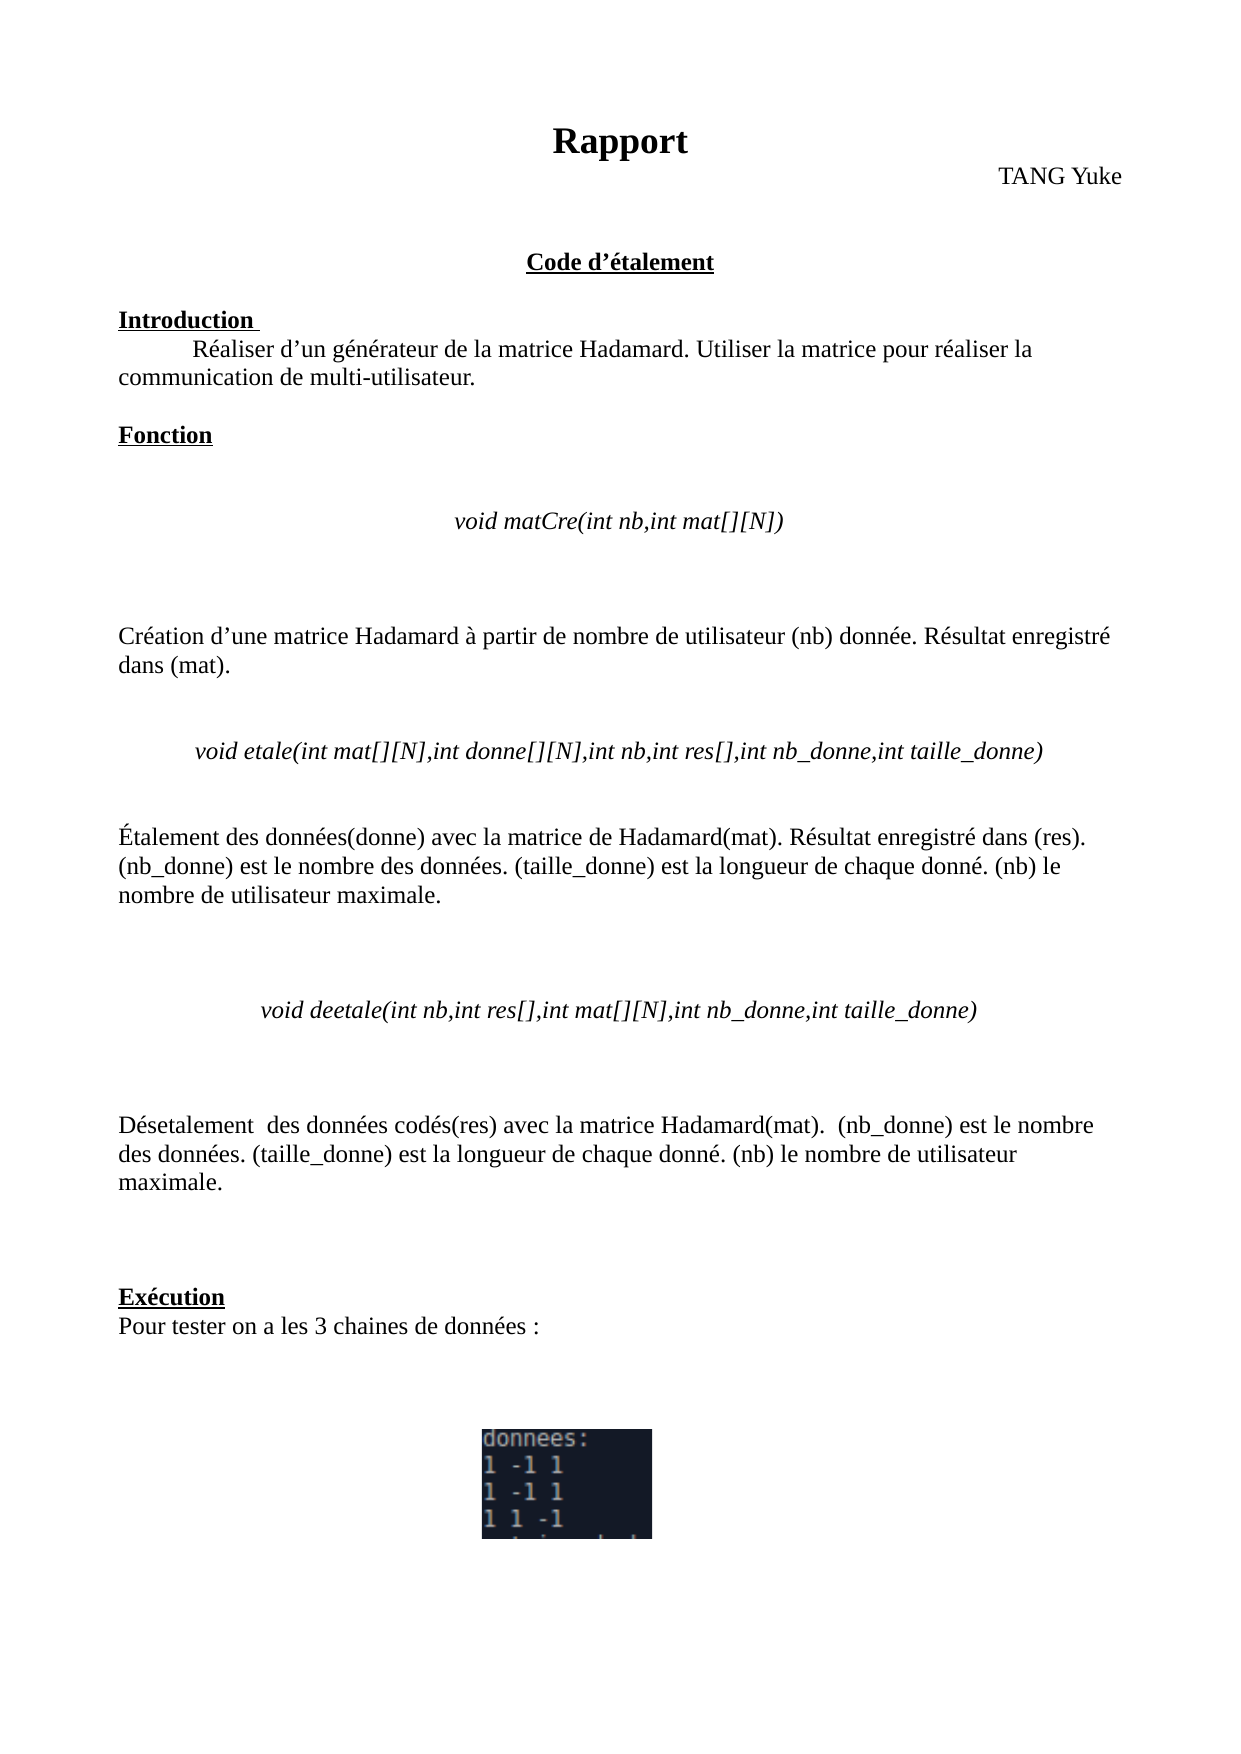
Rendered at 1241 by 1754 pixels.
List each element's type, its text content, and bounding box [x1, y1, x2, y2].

text Fonction [118, 420, 1122, 449]
text void matCre(int nb,int mat[][N]) [118, 506, 1122, 535]
text Rapport [118, 118, 1122, 161]
text Réaliser d’un générateur de la matrice Hadamard. Utiliser la matrice pour réaliser la communication de multi-utilisateur. [118, 334, 1122, 391]
text Exécution [118, 1282, 1122, 1311]
text Désetalement des données codés(res) avec la matrice Hadamard(mat). (nb_donne) est le nombre des données. (taille_donne) est la longueur de chaque donné. (nb) le nombre de utilisateur maximale. [118, 1110, 1122, 1196]
text TANG Yuke [118, 161, 1122, 190]
text void deetale(int nb,int res[],int mat[][N],int nb_donne,int taille_donne) [118, 995, 1122, 1024]
text dans (mat). [118, 650, 1122, 679]
text Étalement des données(donne) avec la matrice de Hadamard(mat). Résultat enregistré dans (res). (nb_donne) est le nombre des données. (taille_donne) est la longueur de chaque donné. (nb) le nombre de utilisateur maximale. [118, 822, 1122, 909]
text Pour tester on a les 3 chaines de données : [118, 1311, 1122, 1340]
text void etale(int mat[][N],int donne[][N],int nb,int res[],int nb_donne,int taille_donne) [118, 736, 1122, 765]
text Code d’étalement [118, 247, 1122, 276]
text Création d’une matrice Hadamard à partir de nombre de utilisateur (nb) donnée. Résultat enregistré [118, 621, 1122, 650]
text Introduction [118, 305, 1122, 334]
